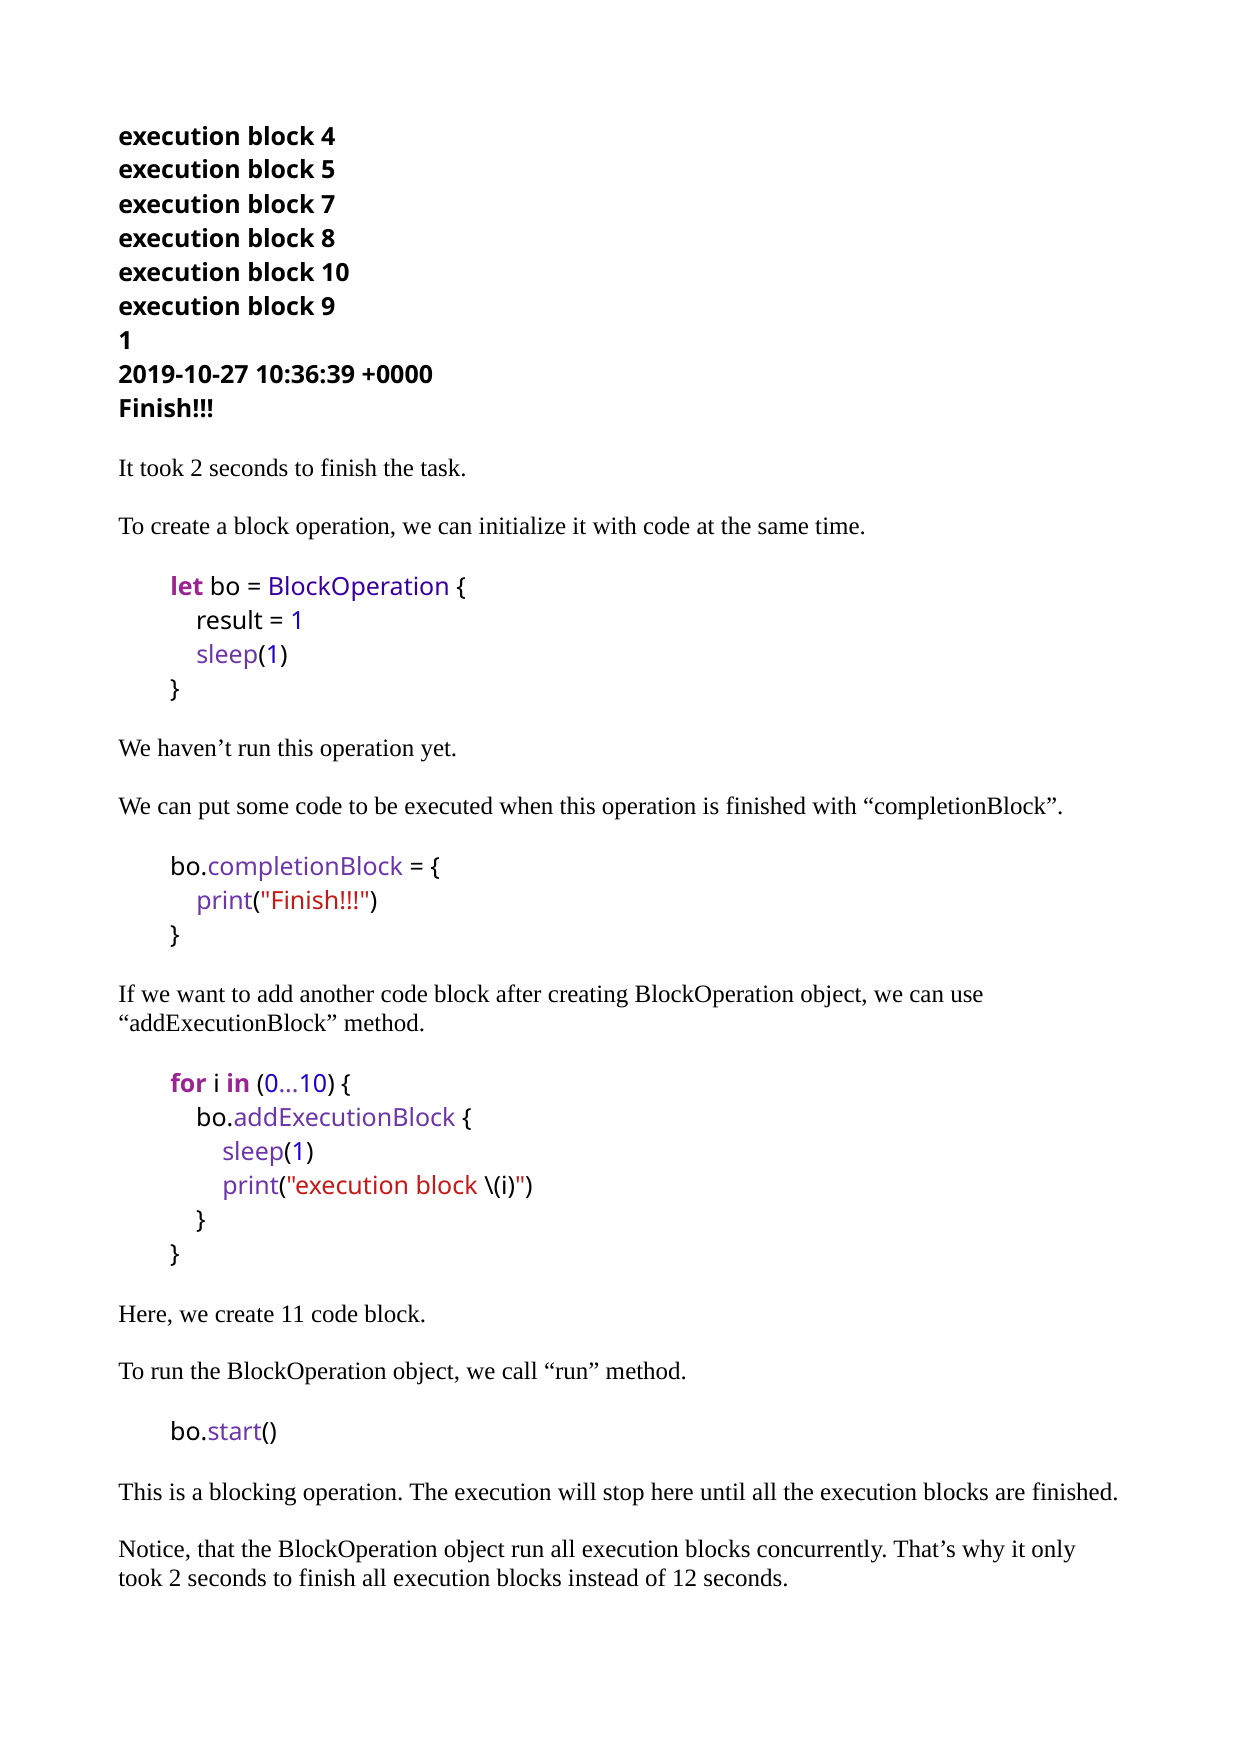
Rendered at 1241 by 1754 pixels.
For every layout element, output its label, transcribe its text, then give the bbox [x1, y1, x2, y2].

text To run the BlockOperation object, we call “run” method. [118, 1356, 1122, 1385]
text We can put some code to be executed when this operation is finished with “completionBlock”. [118, 791, 1122, 820]
text } [118, 1202, 1122, 1236]
text It took 2 seconds to finish the task. [118, 453, 1122, 482]
text Notice, that the BlockOperation object run all execution blocks concurrently. That’s why it only took 2 seconds to finish all execution blocks instead of 12 seconds. [118, 1534, 1122, 1592]
text To create a block operation, we can initialize it with code at the same time. [118, 511, 1122, 540]
text 2019-10-27 10:36:39 +0000 [118, 357, 1122, 391]
text print("Finish!!!") [118, 882, 1122, 917]
text print("execution block \(i)") [118, 1168, 1122, 1202]
text sleep(1) [118, 637, 1122, 671]
text execution block 10 [118, 254, 1122, 288]
text bo.start() [118, 1414, 1122, 1448]
text for i in (0...10) { [118, 1066, 1122, 1100]
text sleep(1) [118, 1134, 1122, 1168]
text bo.completionBlock = { [118, 848, 1122, 882]
text Finish!!! [118, 391, 1122, 425]
text Here, we create 11 code block. [118, 1299, 1122, 1327]
text execution block 5 [118, 152, 1122, 186]
text execution block 7 [118, 186, 1122, 220]
text 1 [118, 322, 1122, 357]
text } [118, 1236, 1122, 1270]
text result = 1 [118, 602, 1122, 637]
text } [118, 671, 1122, 705]
text bo.addExecutionBlock { [118, 1100, 1122, 1134]
text This is a blocking operation. The execution will stop here until all the execution blocks are finished. [118, 1477, 1122, 1505]
text If we want to add another code block after creating BlockOperation object, we can use “addExecutionBlock” method. [118, 979, 1122, 1037]
text We haven’t run this operation yet. [118, 733, 1122, 762]
text execution block 8 [118, 220, 1122, 254]
text execution block 4 [118, 118, 1122, 152]
text execution block 9 [118, 288, 1122, 322]
text let bo = BlockOperation { [118, 568, 1122, 602]
text } [118, 917, 1122, 951]
